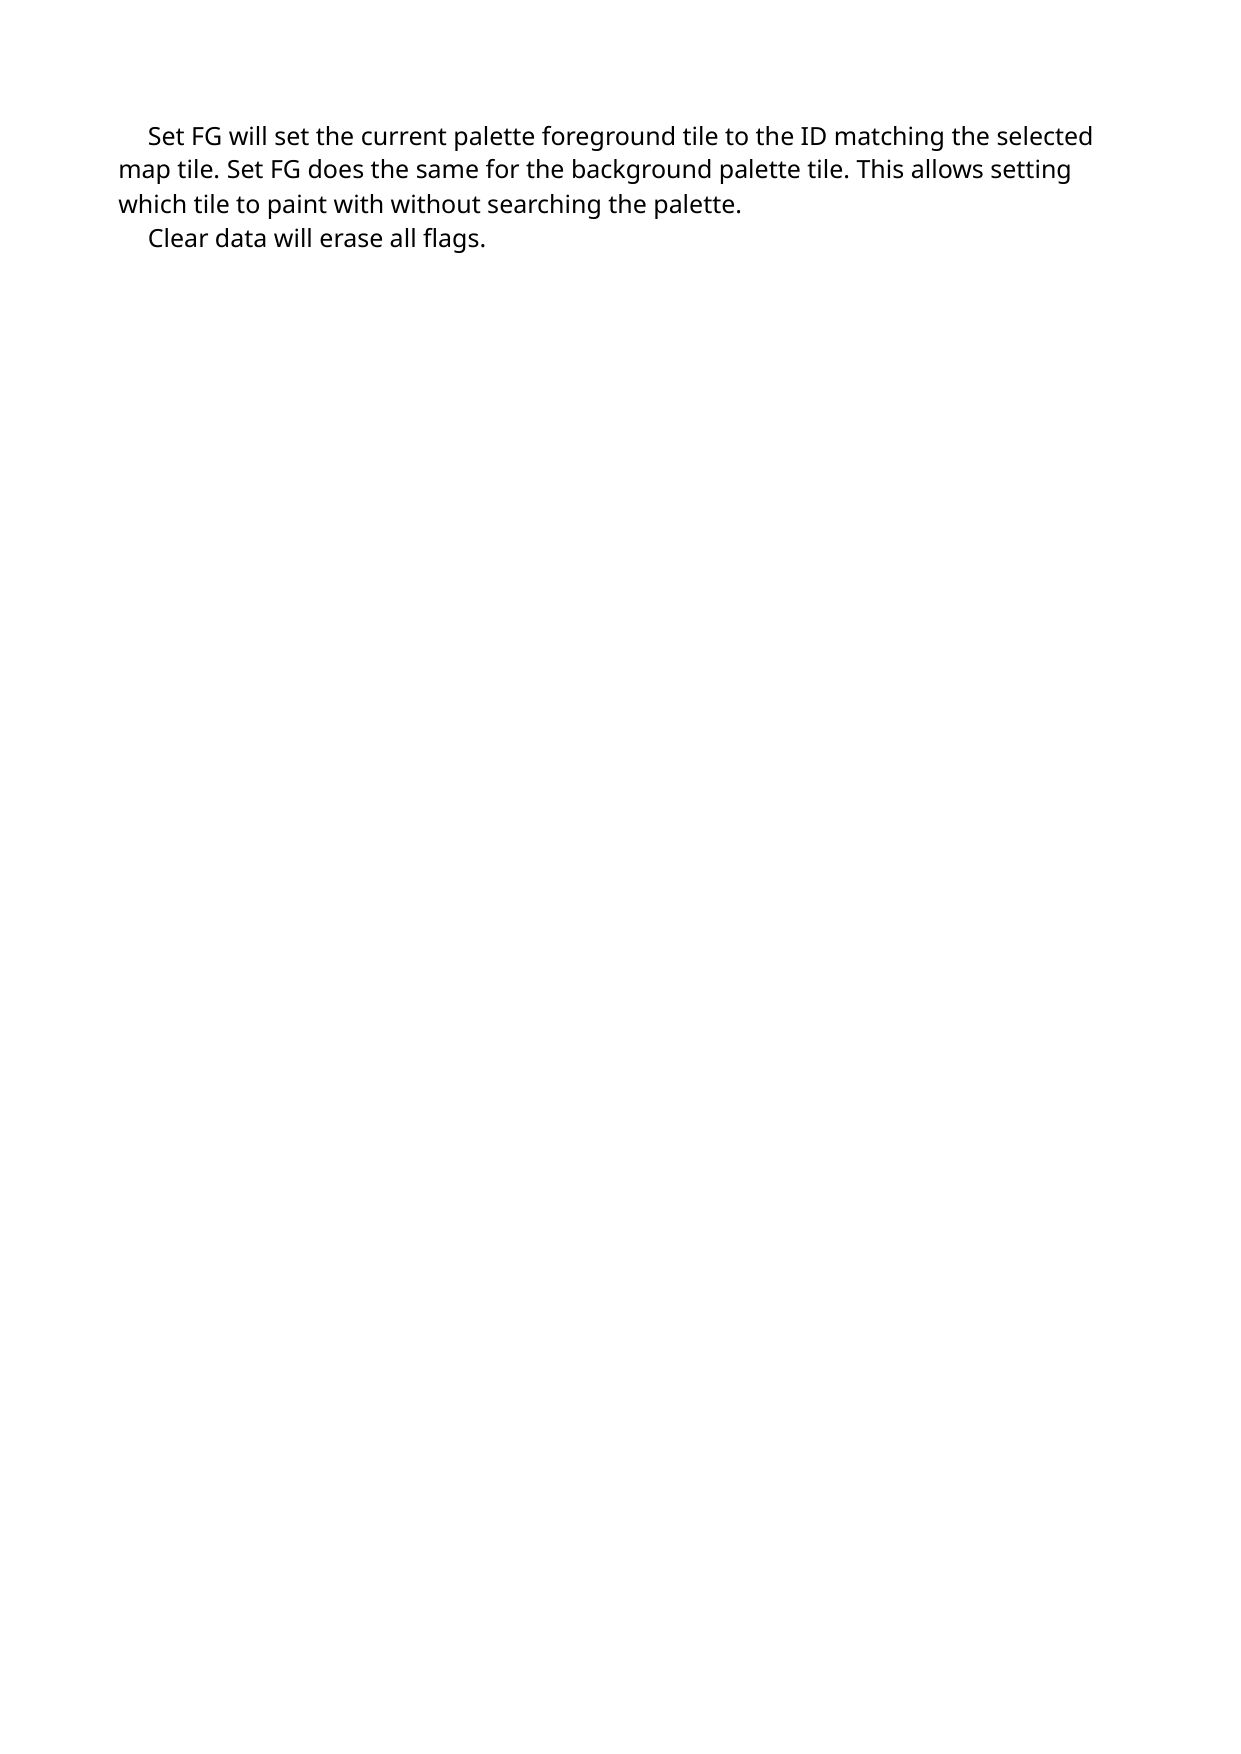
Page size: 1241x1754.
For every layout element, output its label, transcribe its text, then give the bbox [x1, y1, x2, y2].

text Set FG will set the current palette foreground tile to the ID matching the selected map tile. Set FG does the same for the background palette tile. This allows setting which tile to paint with without searching the palette. [118, 118, 1122, 220]
text Clear data will erase all flags. [118, 220, 1122, 254]
